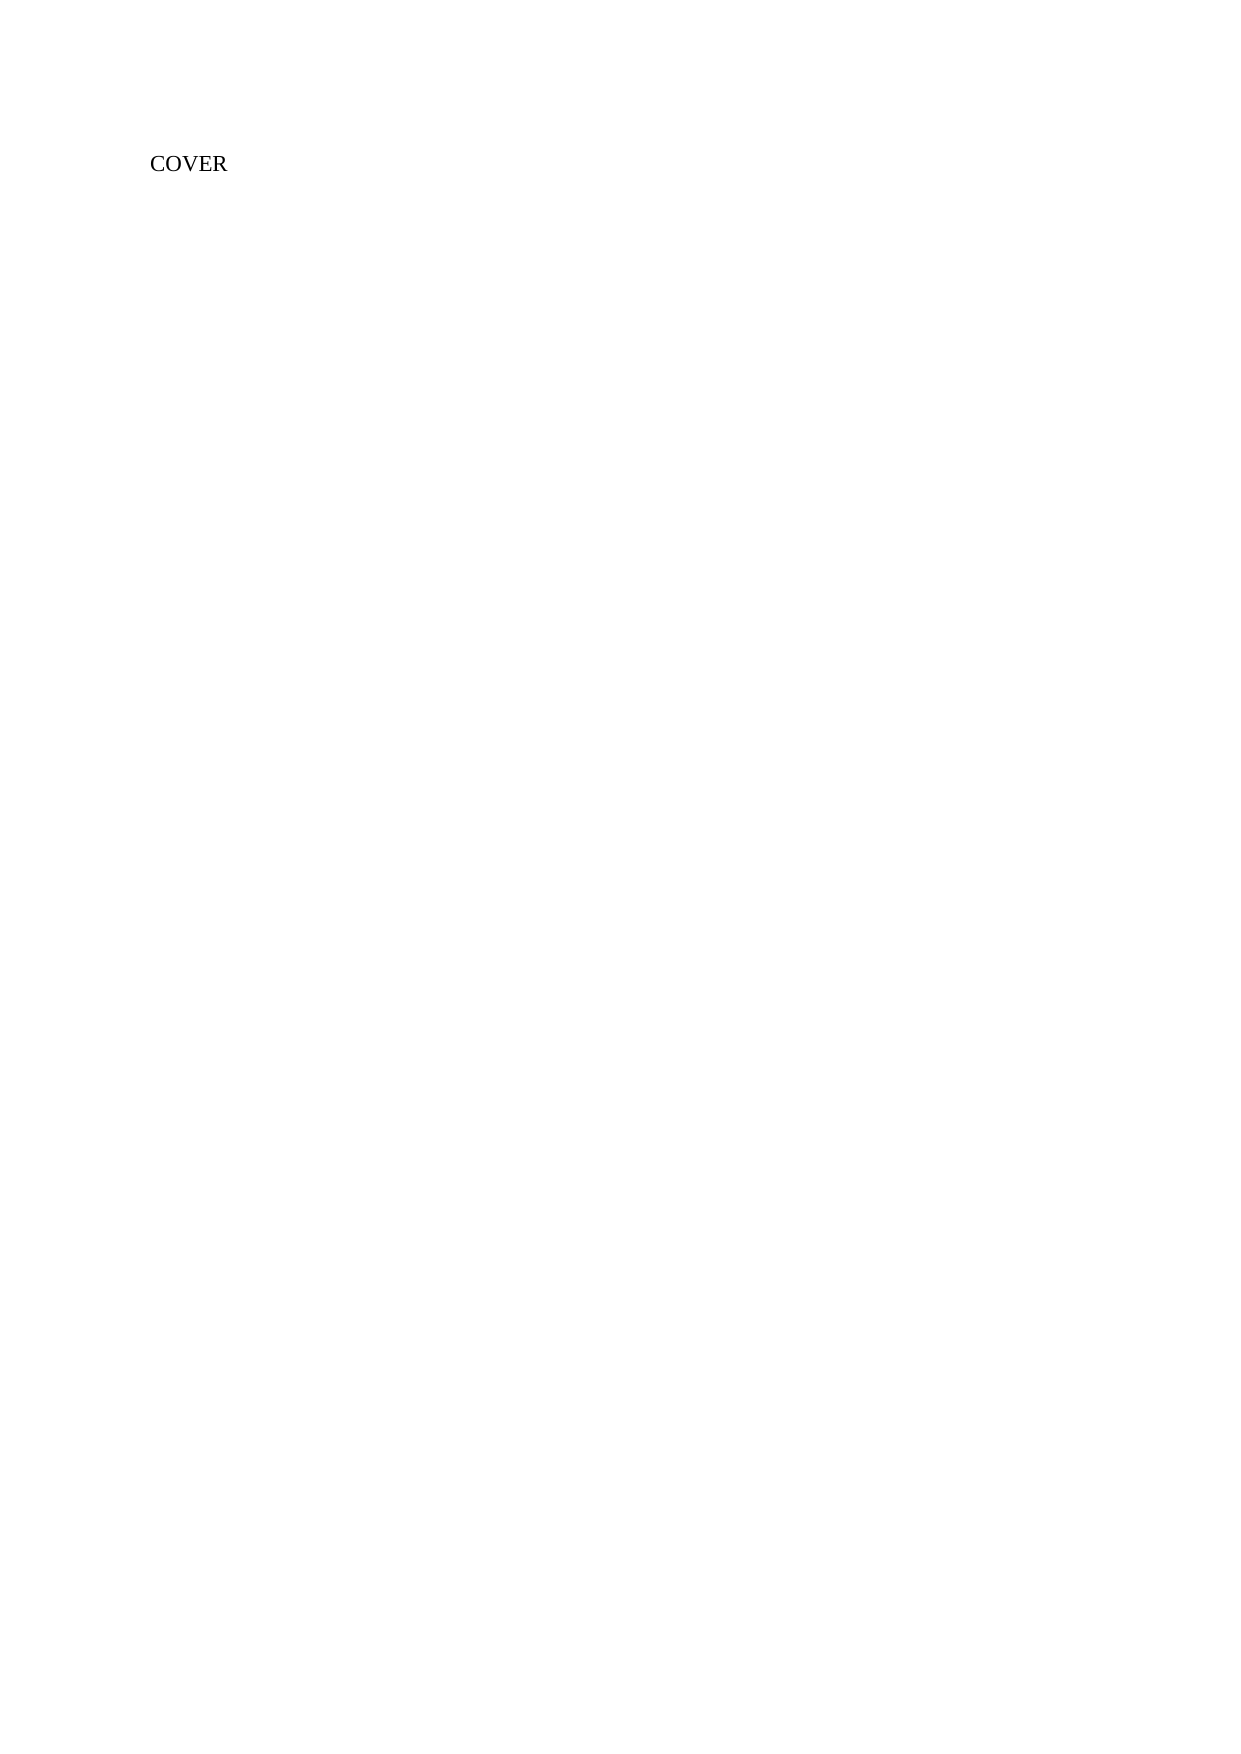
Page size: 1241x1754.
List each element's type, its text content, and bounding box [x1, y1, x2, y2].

text COVER [150, 150, 1090, 176]
